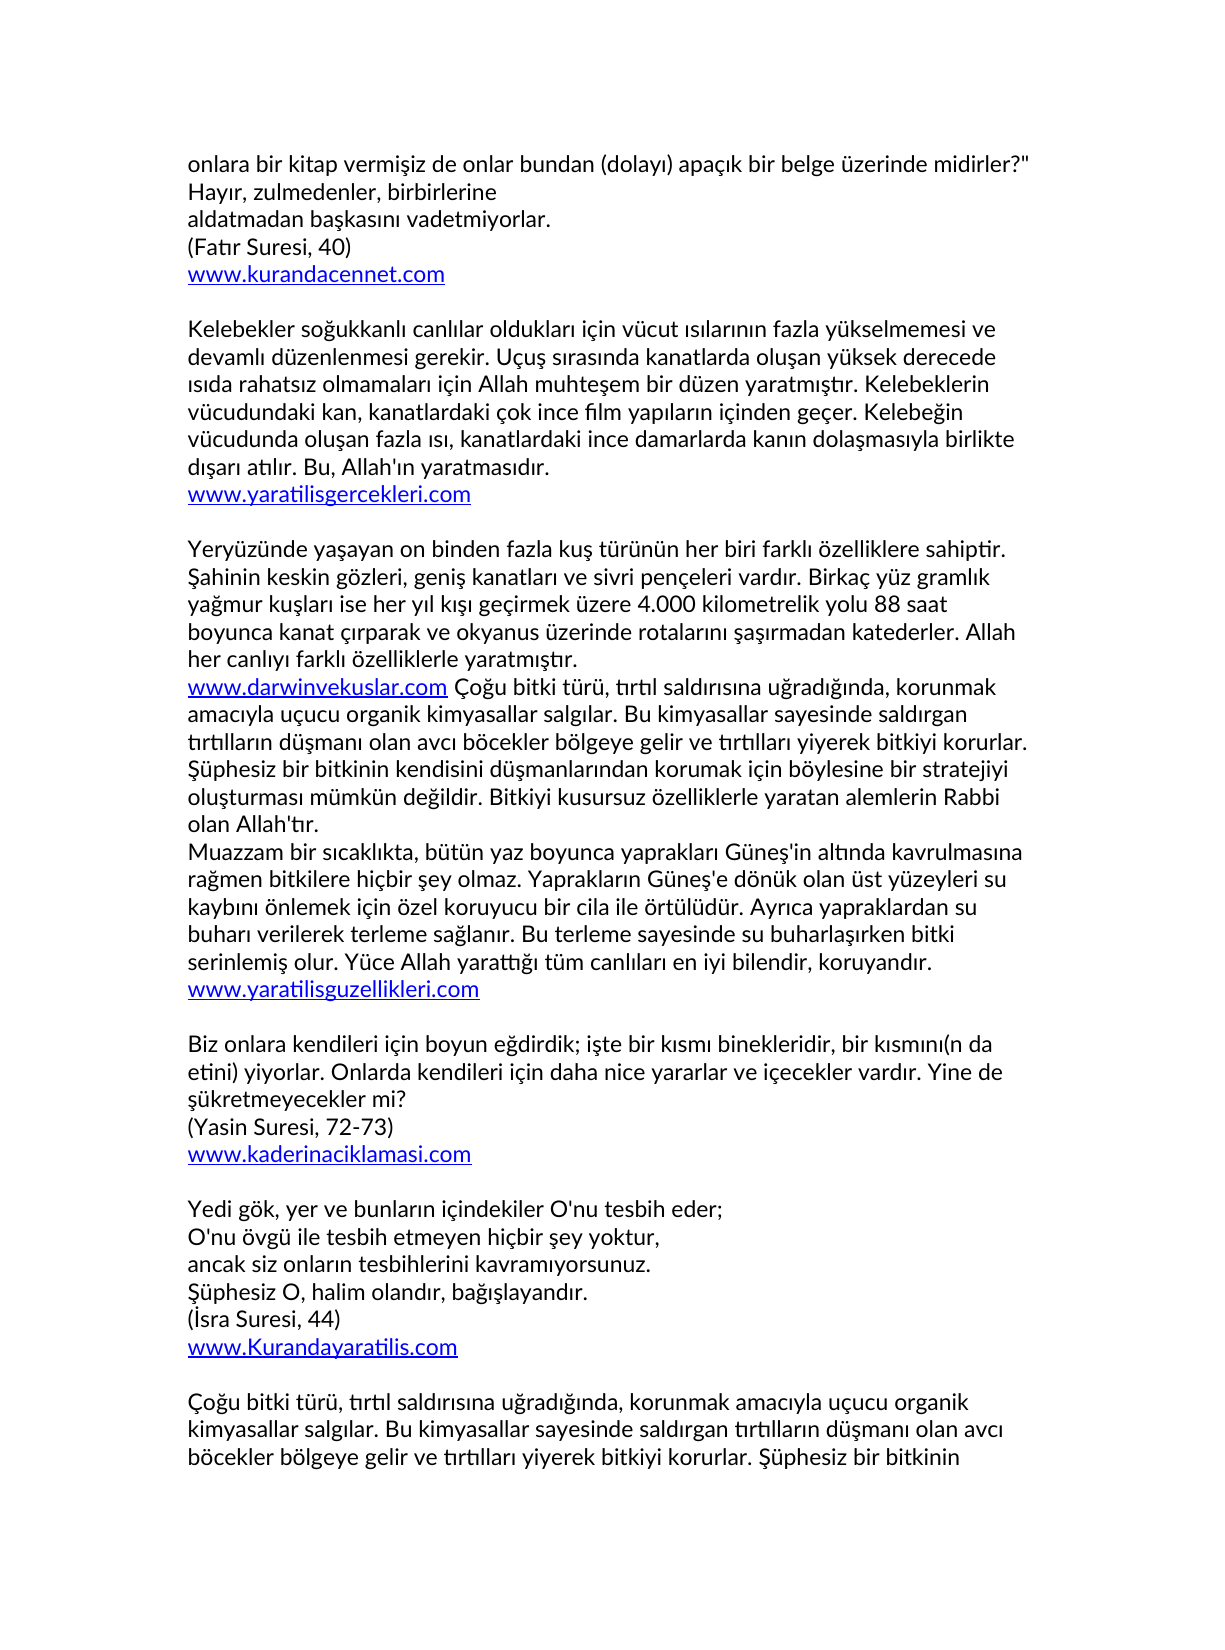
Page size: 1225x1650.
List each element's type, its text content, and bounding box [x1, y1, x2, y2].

text Şüphesiz O, halim olandır, bağışlayandır. [187, 1277, 1037, 1305]
text www.kurandacennet.com [187, 260, 1037, 287]
text aldatmadan başkasını vadetmiyorlar. [187, 205, 1037, 232]
text Muazzam bir sıcaklıkta, bütün yaz boyunca yaprakları Güneş'in altında kavrulmasına rağmen bitkilere hiçbir şey olmaz. Yaprakların Güneş'e dönük olan üst yüzeyleri su kaybını önlemek için özel koruyucu bir cila ile örtülüdür. Ayrıca yapraklardan su buharı verilerek terleme sağlanır. Bu terleme sayesinde su buharlaşırken bitki serinlemiş olur. Yüce Allah yarattığı tüm canlıları en iyi bilendir, koruyandır. [187, 837, 1037, 975]
text www.darwinvekuslar.com Çoğu bitki türü, tırtıl saldırısına uğradığında, korunmak amacıyla uçucu organik kimyasallar salgılar. Bu kimyasallar sayesinde saldırgan tırtılların düşmanı olan avcı böcekler bölgeye gelir ve tırtılları yiyerek bitkiyi korurlar. Şüphesiz bir bitkinin kendisini düşmanlarından korumak için böylesine bir stratejiyi oluşturması mümkün değildir. Bitkiyi kusursuz özelliklerle yaratan alemlerin Rabbi olan Allah'tır. [187, 672, 1037, 837]
text Yeryüzünde yaşayan on binden fazla kuş türünün her biri farklı özelliklere sahiptir. Şahinin keskin gözleri, geniş kanatları ve sivri pençeleri vardır. Birkaç yüz gramlık yağmur kuşları ise her yıl kışı geçirmek üzere 4.000 kilometrelik yolu 88 saat boyunca kanat çırparak ve okyanus üzerinde rotalarını şaşırmadan katederler. Allah her canlıyı farklı özelliklerle yaratmıştır. [187, 535, 1037, 672]
text www.yaratilisguzellikleri.com [187, 975, 1037, 1002]
text ancak siz onların tesbihlerini kavramıyorsunuz. [187, 1250, 1037, 1277]
text (İsra Suresi, 44) [187, 1305, 1037, 1332]
text Çoğu bitki türü, tırtıl saldırısına uğradığında, korunmak amacıyla uçucu organik kimyasallar salgılar. Bu kimyasallar sayesinde saldırgan tırtılların düşmanı olan avcı böcekler bölgeye gelir ve tırtılları yiyerek bitkiyi korurlar. Şüphesiz bir bitkinin [187, 1387, 1037, 1470]
text Biz onlara kendileri için boyun eğdirdik; işte bir kısmı binekleridir, bir kısmını(n da etini) yiyorlar. Onlarda kendileri için daha nice yararlar ve içecekler vardır. Yine de şükretmeyecekler mi? [187, 1030, 1037, 1112]
text Kelebekler soğukkanlı canlılar oldukları için vücut ısılarının fazla yükselmemesi ve devamlı düzenlenmesi gerekir. Uçuş sırasında kanatlarda oluşan yüksek derecede ısıda rahatsız olmamaları için Allah muhteşem bir düzen yaratmıştır. Kelebeklerin vücudundaki kan, kanatlardaki çok ince film yapıların içinden geçer. Kelebeğin vücudunda oluşan fazla ısı, kanatlardaki ince damarlarda kanın dolaşmasıyla birlikte dışarı atılır. Bu, Allah'ın yaratmasıdır. [187, 315, 1037, 480]
text www.yaratilisgercekleri.com [187, 480, 1037, 507]
text O'nu övgü ile tesbih etmeyen hiçbir şey yoktur, [187, 1222, 1037, 1250]
text onlara bir kitap vermişiz de onlar bundan (dolayı) apaçık bir belge üzerinde midirler?" Hayır, zulmedenler, birbirlerine [187, 150, 1037, 205]
text www.Kurandayaratilis.com [187, 1332, 1037, 1360]
text Yedi gök, yer ve bunların içindekiler O'nu tesbih eder; [187, 1195, 1037, 1222]
text www.kaderinaciklamasi.com [187, 1140, 1037, 1167]
text (Yasin Suresi, 72-73) [187, 1112, 1037, 1140]
text (Fatır Suresi, 40) [187, 232, 1037, 260]
